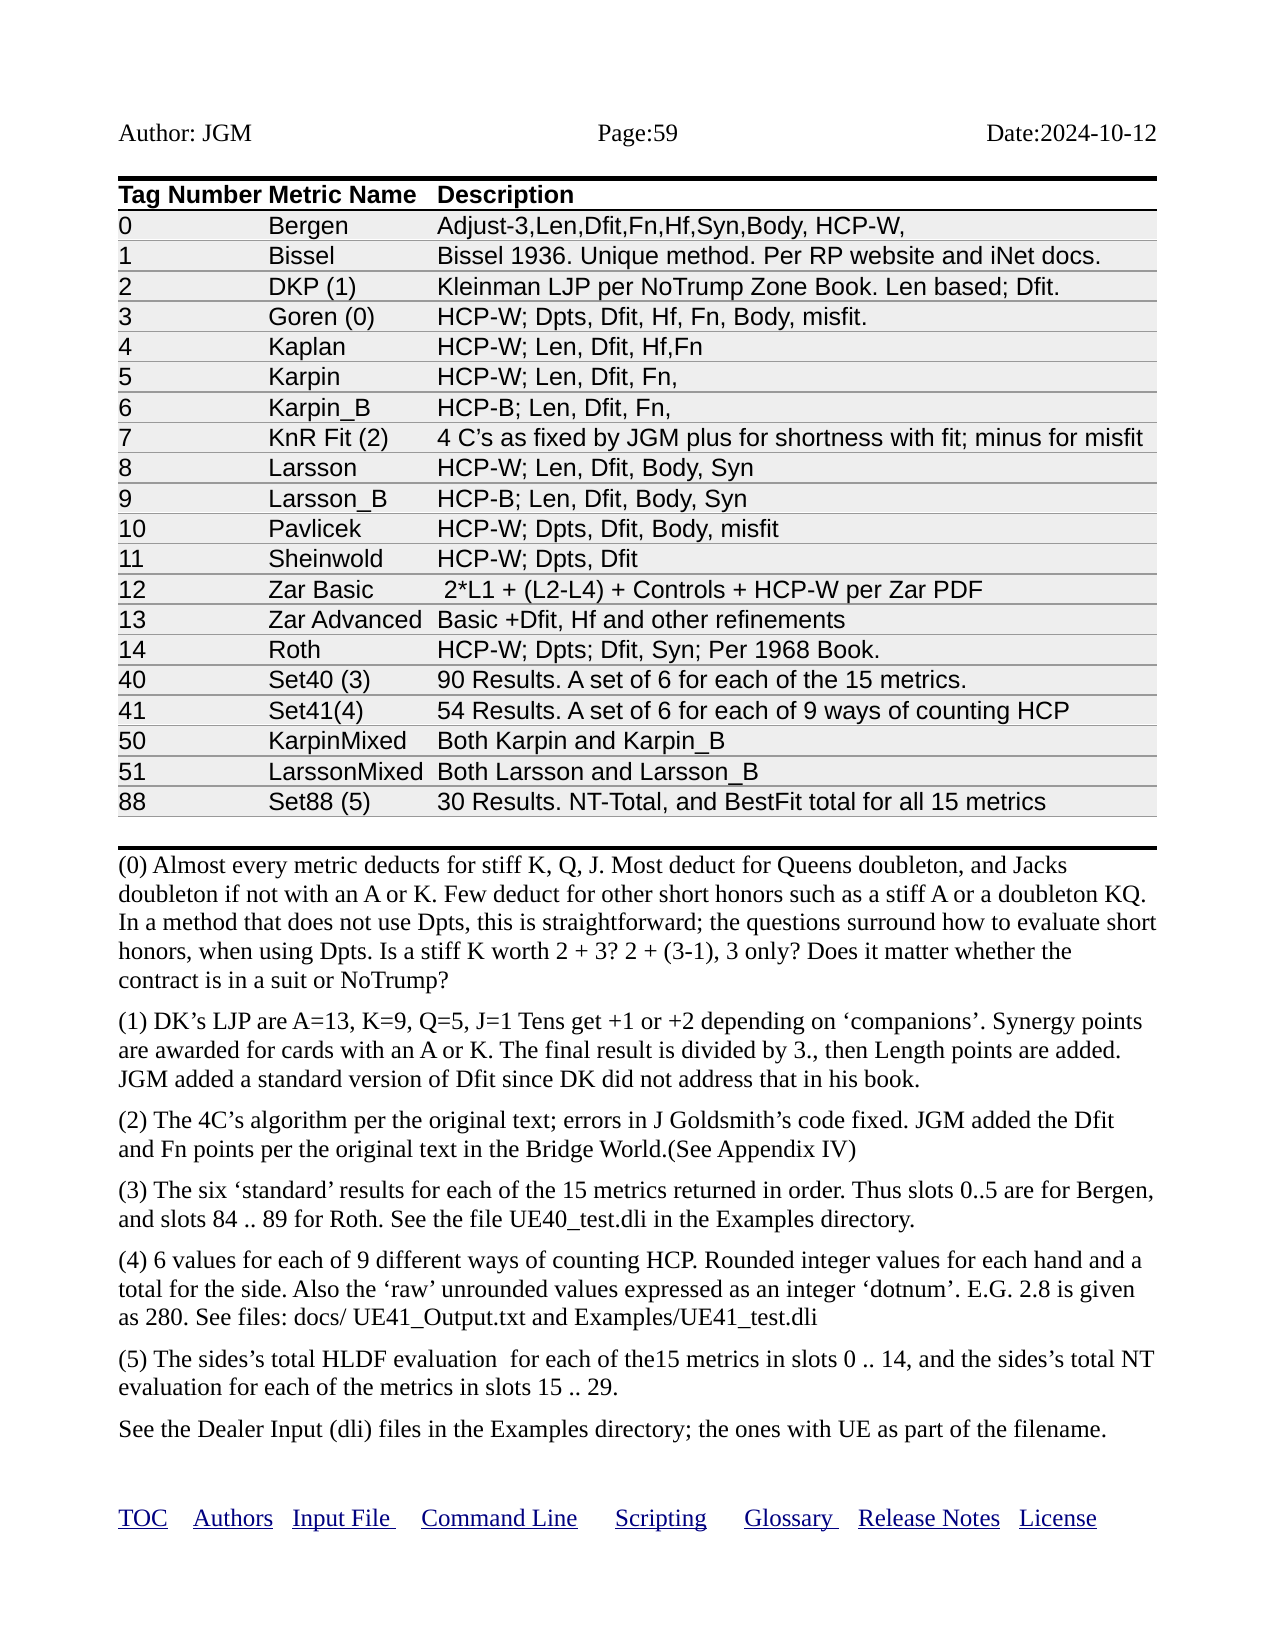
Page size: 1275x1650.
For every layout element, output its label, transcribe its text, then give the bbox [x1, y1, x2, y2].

text (3) The six ‘standard’ results for each of the 15 metrics returned in order. Thus slots 0..5 are for Bergen, and slots 84 .. 89 for Roth. See the file UE40_test.dli in the Examples directory. [118, 1175, 1157, 1232]
table_cell KarpinMixed [268, 726, 437, 755]
table_cell Larsson [268, 453, 437, 482]
table_cell Both Karpin and Karpin_B [437, 726, 1157, 755]
table_cell 2 [118, 272, 268, 300]
table_cell [268, 817, 437, 846]
table_header Metric Name [268, 181, 437, 209]
table_cell 40 [118, 666, 268, 694]
table_cell 6 [118, 393, 268, 421]
table_cell 51 [118, 757, 268, 785]
table_cell 14 [118, 635, 268, 664]
table_cell 30 Results. NT-Total, and BestFit total for all 15 metrics [437, 787, 1157, 816]
table_cell Both Larsson and Larsson_B [437, 757, 1157, 785]
table_cell 88 [118, 787, 268, 816]
table_cell Roth [268, 635, 437, 664]
table_cell 41 [118, 696, 268, 724]
table_cell HCP-B; Len, Dfit, Fn, [437, 393, 1157, 421]
table_cell Bissel [268, 241, 437, 270]
text (0) Almost every metric deducts for stiff K, Q, J. Most deduct for Queens doubleton, and Jacks doubleton if not with an A or K. Few deduct for other short honors such as a stiff A or a doubleton KQ. In a method that does not use Dpts, this is straightforward; the questions surround how to evaluate short honors, when using Dpts. Is a stiff K worth 2 + 3? 2 + (3-1), 3 only? Does it matter whether the contract is in a suit or NoTrump? [118, 850, 1157, 994]
table_cell 1 [118, 241, 268, 270]
table_cell Set40 (3) [268, 666, 437, 694]
table_cell 3 [118, 302, 268, 331]
text (4) 6 values for each of 9 different ways of counting HCP. Rounded integer values for each hand and a total for the side. Also the ‘raw’ unrounded values expressed as an integer ‘dotnum’. E.G. 2.8 is given as 280. See files: docs/ UE41_Output.txt and Examples/UE41_test.dli [118, 1245, 1157, 1331]
table_cell 5 [118, 362, 268, 391]
table_cell HCP-W; Len, Dfit, Fn, [437, 362, 1157, 391]
table_cell 9 [118, 484, 268, 512]
table_cell [437, 817, 1157, 846]
table_header Tag Number [118, 181, 268, 209]
table_cell Basic +Dfit, Hf and other refinements [437, 605, 1157, 634]
table_cell HCP-W; Len, Dfit, Hf,Fn [437, 332, 1157, 361]
table_cell 10 [118, 514, 268, 543]
table_cell Karpin [268, 362, 437, 391]
table_cell Goren (0) [268, 302, 437, 331]
table_cell Set41(4) [268, 696, 437, 724]
table_cell DKP (1) [268, 272, 437, 300]
text See the Dealer Input (dli) files in the Examples directory; the ones with UE as part of the filename. [118, 1414, 1157, 1442]
table_cell HCP-W; Dpts, Dfit, Body, misfit [437, 514, 1157, 543]
table_cell 0 [118, 211, 268, 239]
table_cell Kleinman LJP per NoTrump Zone Book. Len based; Dfit. [437, 272, 1157, 300]
table_cell Adjust-3,Len,Dfit,Fn,Hf,Syn,Body, HCP-W, [437, 211, 1157, 239]
text (5) The sides’s total HLDF evaluation for each of the15 metrics in slots 0 .. 14, and the sides’s total NT evaluation for each of the metrics in slots 15 .. 29. [118, 1344, 1157, 1401]
table_cell Sheinwold [268, 544, 437, 573]
table_cell Pavlicek [268, 514, 437, 543]
table_cell Zar Advanced [268, 605, 437, 634]
table_cell 12 [118, 575, 268, 603]
table_cell 13 [118, 605, 268, 634]
text (2) The 4C’s algorithm per the original text; errors in J Goldsmith’s code fixed. JGM added the Dfit and Fn points per the original text in the Bridge World.(See Appendix IV) [118, 1105, 1157, 1162]
table_cell Zar Basic [268, 575, 437, 603]
table_cell Kaplan [268, 332, 437, 361]
table_cell 8 [118, 453, 268, 482]
table_cell 4 [118, 332, 268, 361]
table_cell HCP-W; Dpts; Dfit, Syn; Per 1968 Book. [437, 635, 1157, 664]
table_cell [118, 817, 268, 846]
table_cell 50 [118, 726, 268, 755]
table_cell HCP-B; Len, Dfit, Body, Syn [437, 484, 1157, 512]
table_cell 11 [118, 544, 268, 573]
table_cell Bergen [268, 211, 437, 239]
table_header Description [437, 181, 1157, 209]
table_cell 2*L1 + (L2-L4) + Controls + HCP-W per Zar PDF [437, 575, 1157, 603]
table_cell 90 Results. A set of 6 for each of the 15 metrics. [437, 666, 1157, 694]
table_cell KnR Fit (2) [268, 423, 437, 452]
table_cell Set88 (5) [268, 787, 437, 816]
table_cell Larsson_B [268, 484, 437, 512]
table_cell LarssonMixed [268, 757, 437, 785]
table_cell HCP-W; Dpts, Dfit [437, 544, 1157, 573]
table_cell Bissel 1936. Unique method. Per RP website and iNet docs. [437, 241, 1157, 270]
table_cell Karpin_B [268, 393, 437, 421]
table_cell HCP-W; Dpts, Dfit, Hf, Fn, Body, misfit. [437, 302, 1157, 331]
table_cell 54 Results. A set of 6 for each of 9 ways of counting HCP [437, 696, 1157, 724]
table_cell HCP-W; Len, Dfit, Body, Syn [437, 453, 1157, 482]
table_cell 7 [118, 423, 268, 452]
table_cell 4 C’s as fixed by JGM plus for shortness with fit; minus for misfit [437, 423, 1157, 452]
text (1) DK’s LJP are A=13, K=9, Q=5, J=1 Tens get +1 or +2 depending on ‘companions’. Synergy points are awarded for cards with an A or K. The final result is divided by 3., then Length points are added. JGM added a standard version of Dfit since DK did not address that in his book. [118, 1006, 1157, 1092]
